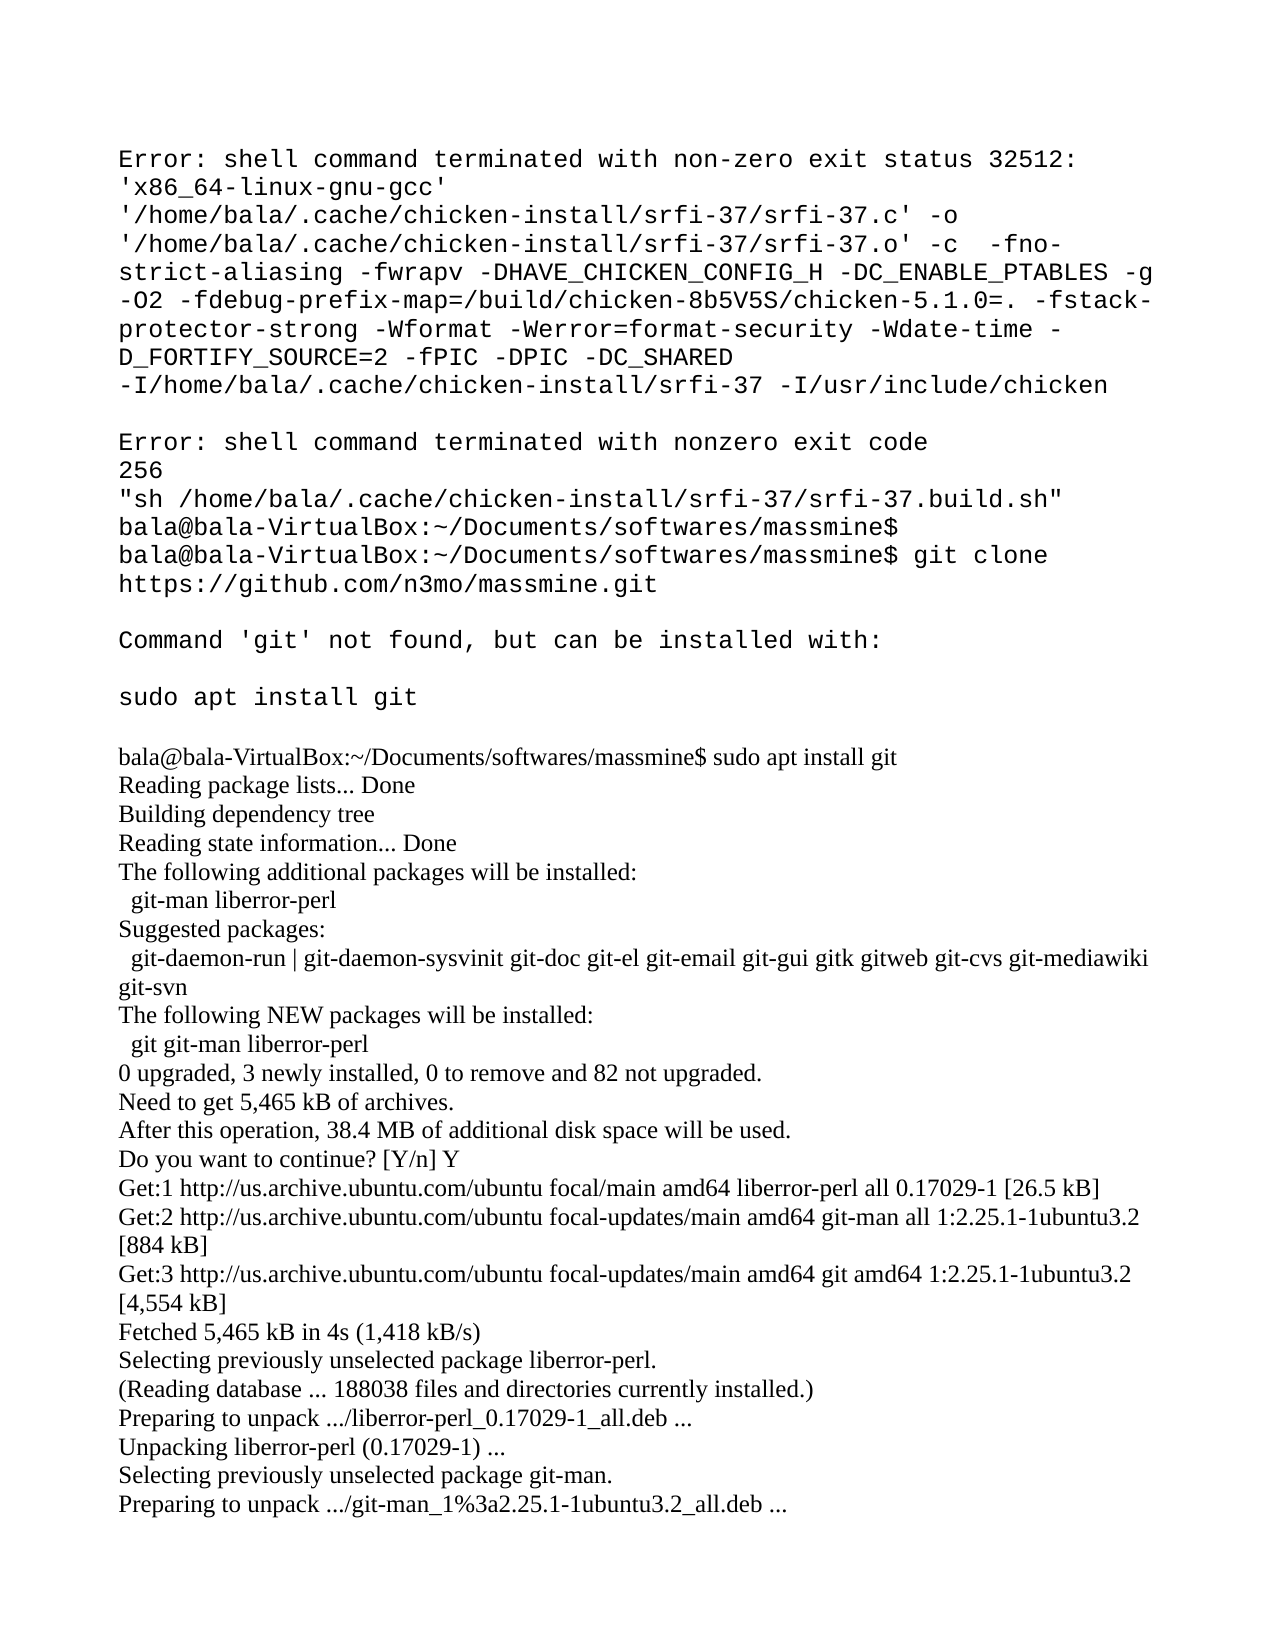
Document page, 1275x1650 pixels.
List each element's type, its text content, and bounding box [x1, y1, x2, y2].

text Error: shell command terminated with non-zero exit status 32512: 'x86_64-linux-gnu-gcc' '/home/bala/.cache/chicken-install/srfi-37/srfi-37.c' -o '/home/bala/.cache/chicken-install/srfi-37/srfi-37.o' -c -fno-strict-aliasing -fwrapv -DHAVE_CHICKEN_CONFIG_H -DC_ENABLE_PTABLES -g -O2 -fdebug-prefix-map=/build/chicken-8b5V5S/chicken-5.1.0=. -fstack-protector-strong -Wformat -Werror=format-security -Wdate-time -D_FORTIFY_SOURCE=2 -fPIC -DPIC -DC_SHARED -I/home/bala/.cache/chicken-install/srfi-37 -I/usr/include/chicken [118, 146, 1157, 401]
text git-daemon-run | git-daemon-sysvinit git-doc git-el git-email git-gui gitk gitweb git-cvs git-mediawiki git-svn [118, 943, 1157, 1001]
text git git-man liberror-perl [118, 1029, 1157, 1058]
text Selecting previously unselected package liberror-perl. [118, 1346, 1157, 1374]
text Need to get 5,465 kB of archives. [118, 1087, 1157, 1116]
text 256 [118, 458, 1157, 486]
text Error: shell command terminated with nonzero exit code [118, 430, 1157, 458]
text Get:1 http://us.archive.ubuntu.com/ubuntu focal/main amd64 liberror-perl all 0.17029-1 [26.5 kB] [118, 1173, 1157, 1202]
text Building dependency tree [118, 799, 1157, 828]
text git-man liberror-perl [118, 886, 1157, 914]
text Fetched 5,465 kB in 4s (1,418 kB/s) [118, 1317, 1157, 1346]
text Preparing to unpack .../liberror-perl_0.17029-1_all.deb ... [118, 1403, 1157, 1432]
text Reading state information... Done [118, 828, 1157, 857]
text sudo apt install git [118, 685, 1157, 713]
text (Reading database ... 188038 files and directories currently installed.) [118, 1374, 1157, 1403]
text Unpacking liberror-perl (0.17029-1) ... [118, 1432, 1157, 1461]
text bala@bala-VirtualBox:~/Documents/softwares/massmine$ [118, 515, 1157, 543]
text The following additional packages will be installed: [118, 857, 1157, 886]
text "sh /home/bala/.cache/chicken-install/srfi-37/srfi-37.build.sh" [118, 486, 1157, 515]
text 0 upgraded, 3 newly installed, 0 to remove and 82 not upgraded. [118, 1058, 1157, 1087]
text Suggested packages: [118, 914, 1157, 943]
text Get:3 http://us.archive.ubuntu.com/ubuntu focal-updates/main amd64 git amd64 1:2.25.1-1ubuntu3.2 [4,554 kB] [118, 1259, 1157, 1317]
text Reading package lists... Done [118, 771, 1157, 799]
text Get:2 http://us.archive.ubuntu.com/ubuntu focal-updates/main amd64 git-man all 1:2.25.1-1ubuntu3.2 [884 kB] [118, 1202, 1157, 1259]
text bala@bala-VirtualBox:~/Documents/softwares/massmine$ sudo apt install git [118, 742, 1157, 771]
text bala@bala-VirtualBox:~/Documents/softwares/massmine$ git clone https://github.com/n3mo/massmine.git [118, 543, 1157, 600]
text The following NEW packages will be installed: [118, 1001, 1157, 1029]
text Do you want to continue? [Y/n] Y [118, 1144, 1157, 1173]
text Preparing to unpack .../git-man_1%3a2.25.1-1ubuntu3.2_all.deb ... [118, 1489, 1157, 1518]
text After this operation, 38.4 MB of additional disk space will be used. [118, 1116, 1157, 1144]
text Command 'git' not found, but can be installed with: [118, 628, 1157, 656]
text Selecting previously unselected package git-man. [118, 1461, 1157, 1489]
